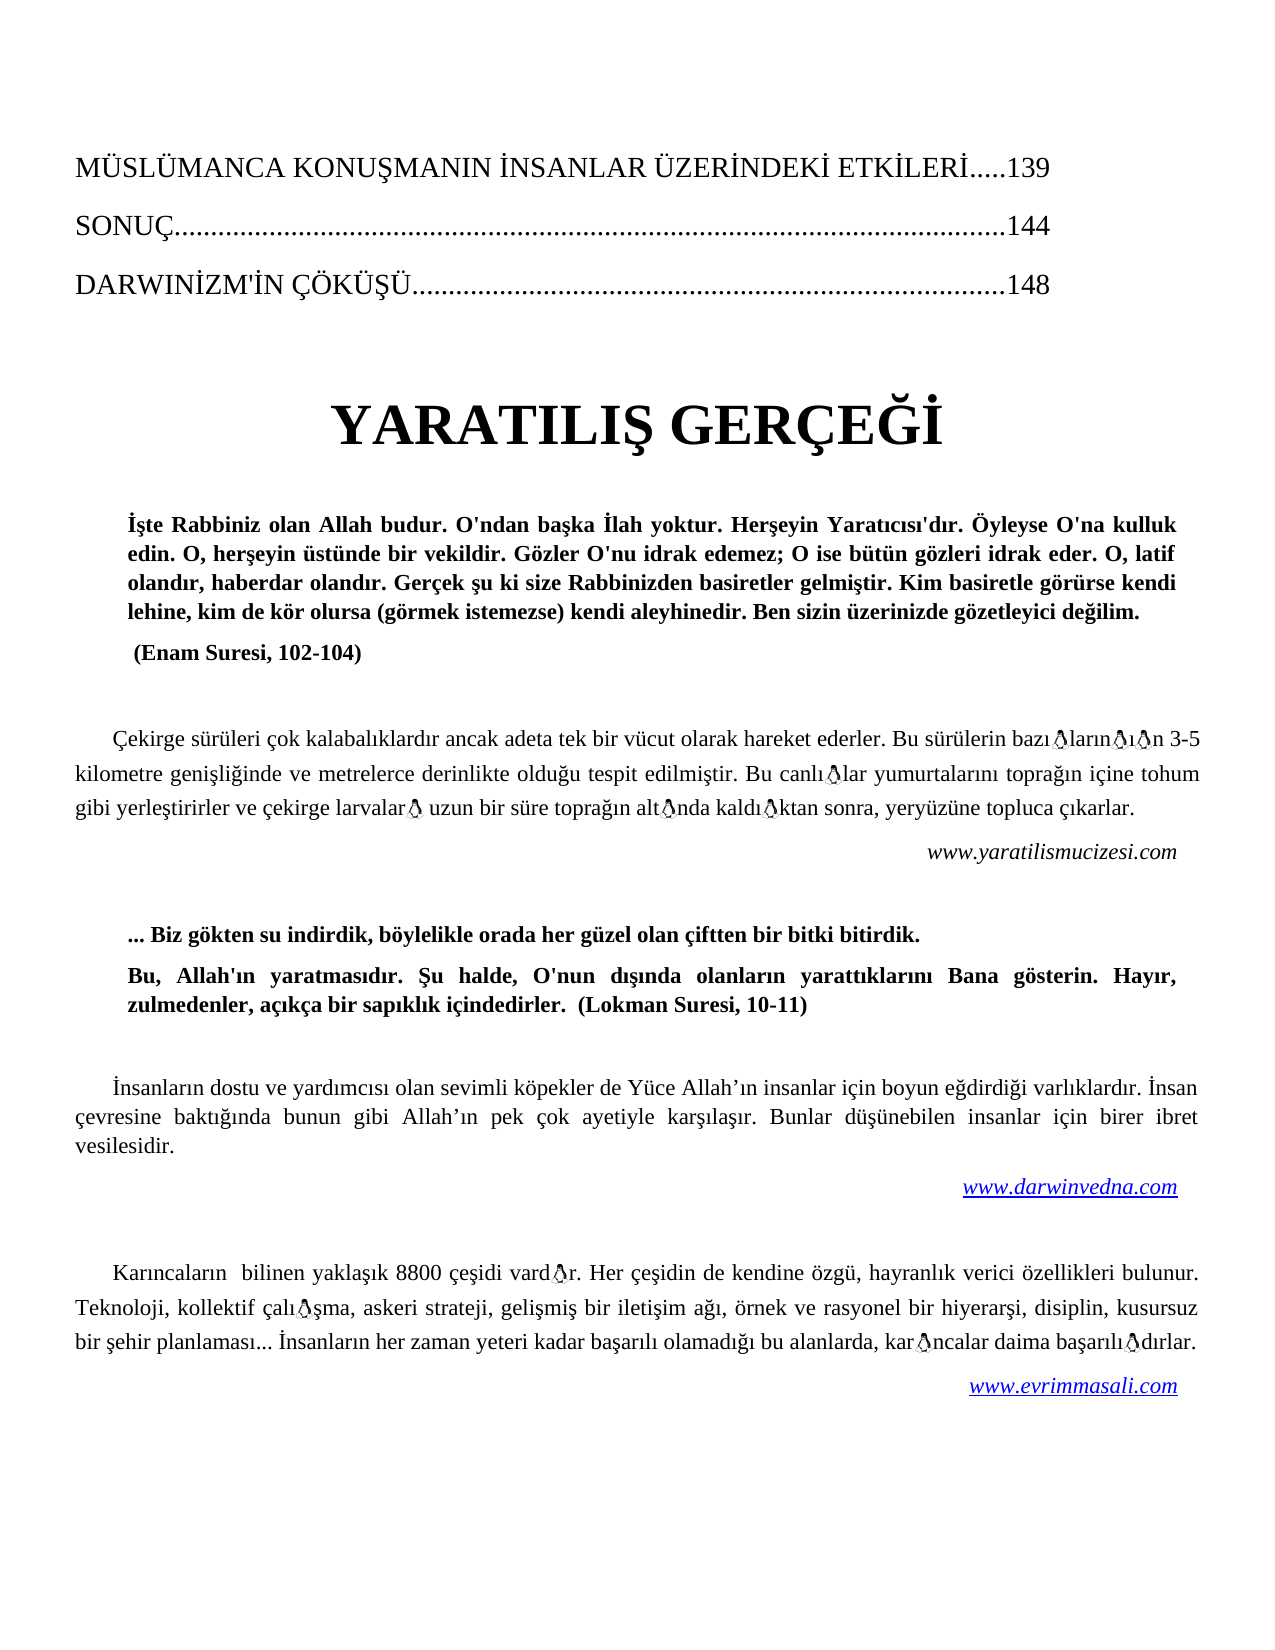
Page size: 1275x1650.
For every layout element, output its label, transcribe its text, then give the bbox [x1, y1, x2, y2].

text Çekirge sürüleri çok kalabalıklardır ancak adeta tek bir vücut olarak hareket ederler. Bu sürülerin bazılarının 3-5 kilometre genişliğinde ve metrelerce derinlikte olduğu tespit edilmiştir. Bu canlılar yumurtalarını toprağın içine tohum gibi yerleştirirler ve çekirge larvalar uzun bir süre toprağın altnda kaldıktan sonra, yeryüzüne topluca çıkarlar. [75, 722, 1200, 822]
text Karıncaların bilinen yaklaşık 8800 çeşidi vardr. Her çeşidin de kendine özgü, hayranlık verici özellikleri bulunur. Teknoloji, kollektif çalışma, askeri strateji, gelişmiş bir iletişim ağı, örnek ve rasyonel bir hiyerarşi, disiplin, kusursuz bir şehir planlaması... İnsanların her zaman yeteri kadar başarılı olamadığı bu alanlarda, karncalar daima başarılıdırlar. [75, 1256, 1200, 1356]
text İşte Rabbiniz olan Allah budur. O'ndan başka İlah yoktur. Herşeyin Yaratıcısı'dır. Öyleyse O'na kulluk edin. O, herşeyin üstünde bir vekildir. Gözler O'nu idrak edemez; O ise bütün gözleri idrak eder. O, latif olandır, haberdar olandır. Gerçek şu ki size Rabbinizden basiretler gelmiştir. Kim basiretle görürse kendi lehine, kim de kör olursa (görmek istemezse) kendi aleyhinedir. Ben sizin üzerinizde gözetleyici değilim. [127, 511, 1177, 624]
text İnsanların dostu ve yardımcısı olan sevimli köpekler de Yüce Allah’ın insanlar için boyun eğdirdiği varlıklardır. İnsan çevresine baktığında bunun gibi Allah’ın pek çok ayetiyle karşılaşır. Bunlar düşünebilen insanlar için birer ibret vesilesidir. [75, 1074, 1200, 1158]
text (Enam Suresi, 102-104) [127, 639, 1177, 666]
text Bu, Allah'ın yaratmasıdır. Şu halde, O'nun dışında olanların yarattıklarını Bana gösterin. Hayır, zulmedenler, açıkça bir sapıklık içindedirler. (Lokman Suresi, 10-11) [127, 962, 1177, 1017]
subtitle SONUÇ 144 [75, 208, 1200, 242]
text www.yaratilismucizesi.com [127, 838, 1177, 864]
subtitle DARWINİZM'İN ÇÖKÜŞÜ 148 [75, 267, 1200, 301]
subtitle YARATILIŞ GERÇEĞİ [75, 390, 1200, 457]
subtitle MÜSLÜMANCA KONUŞMANIN İNSANLAR ÜZERİNDEKİ ETKİLERİ 139 [75, 150, 1200, 183]
text ... Biz gökten su indirdik, böylelikle orada her güzel olan çiftten bir bitki bitirdik. [127, 921, 1177, 947]
text www.darwinvedna.com [127, 1173, 1177, 1200]
text www.evrimmasali.com [127, 1372, 1177, 1398]
